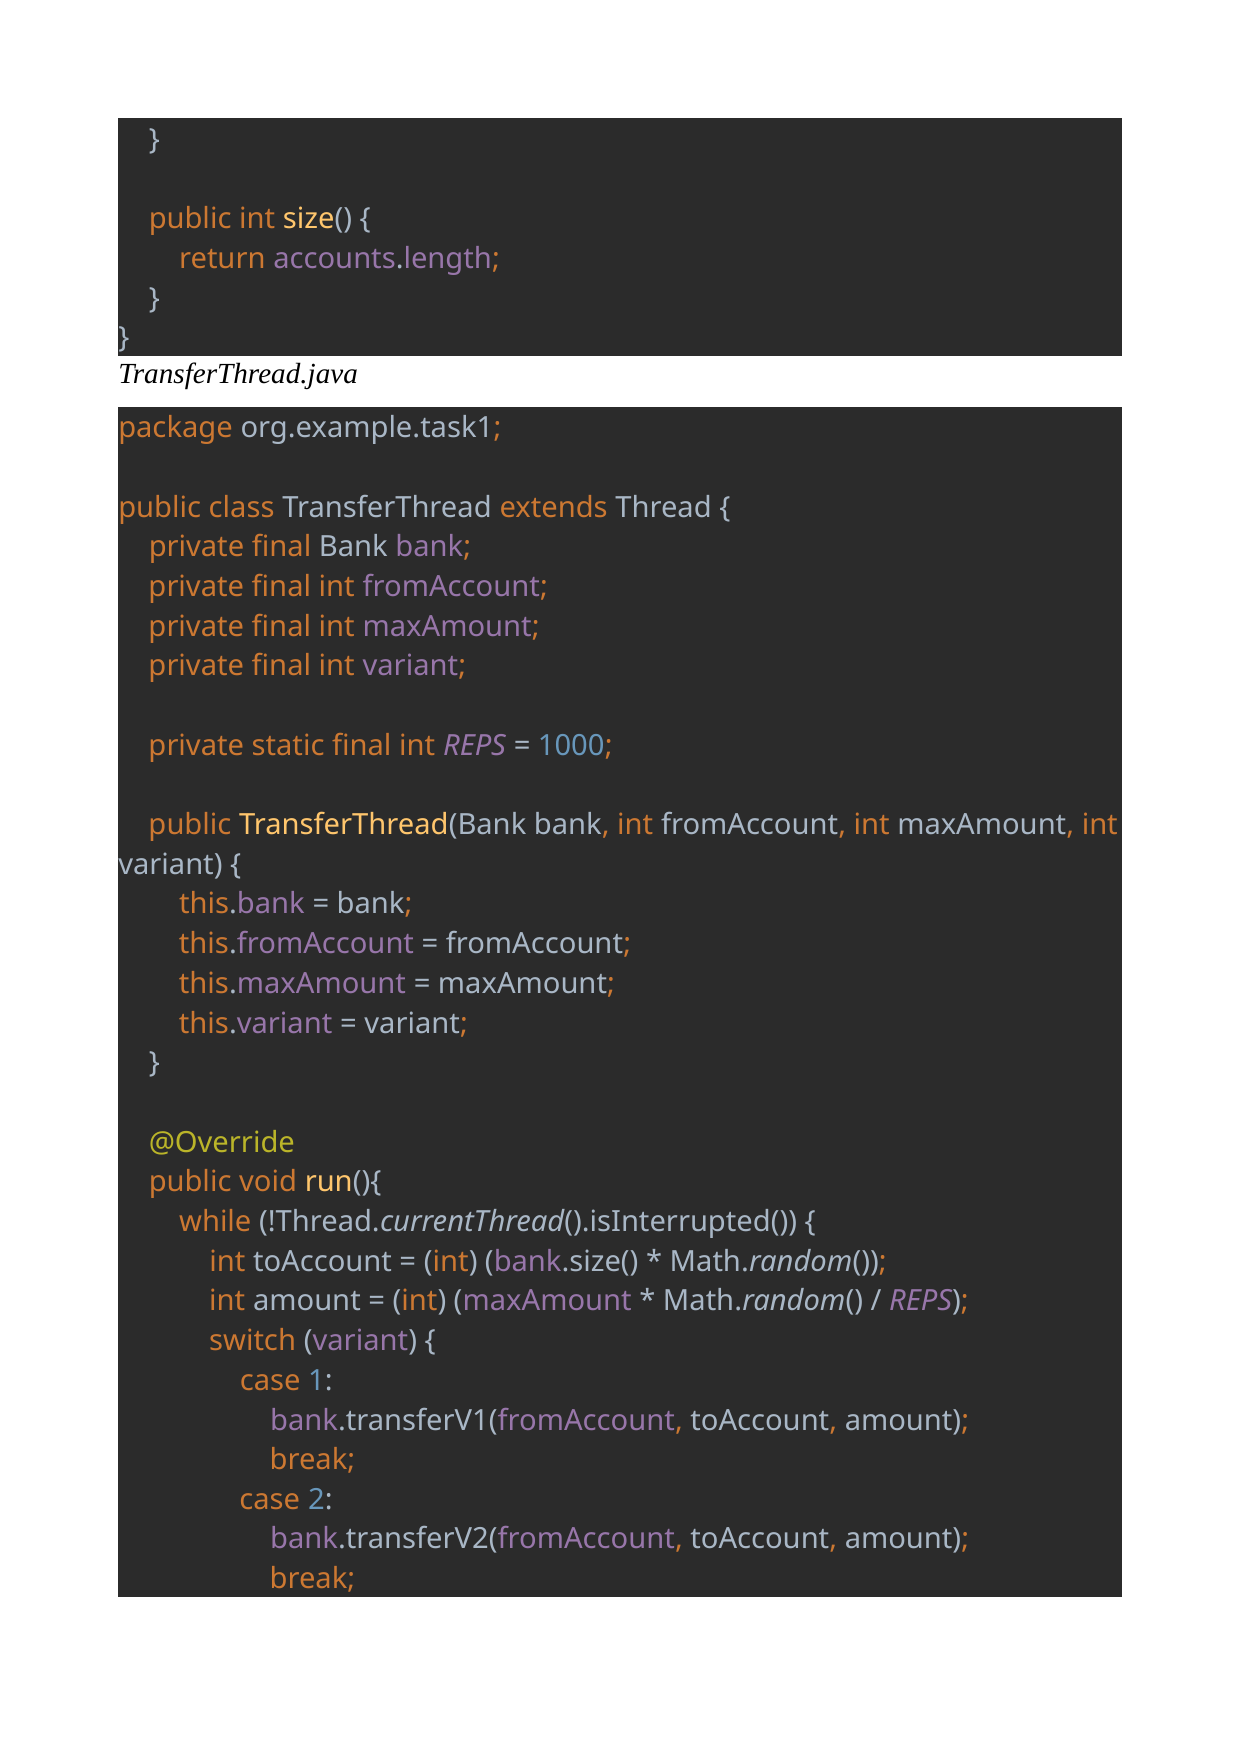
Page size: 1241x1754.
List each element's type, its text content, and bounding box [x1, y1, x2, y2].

text package org.example.task1; public class TransferThread extends Thread { private final Bank bank; private final int fromAccount; private final int maxAmount; private final int variant; private static final int REPS = 1000; public TransferThread(Bank bank, int fromAccount, int maxAmount, int variant) { this.bank = bank; this.fromAccount = fromAccount; this.maxAmount = maxAmount; this.variant = variant; } @Override public void run(){ while (!Thread.currentThread().isInterrupted()) { int toAccount = (int) (bank.size() * Math.random()); int amount = (int) (maxAmount * Math.random() / REPS); switch (variant) { case 1: bank.transferV1(fromAccount, toAccount, amount); break; case 2: bank.transferV2(fromAccount, toAccount, amount); break; [118, 407, 1122, 1597]
text } public int size() { return accounts.length; } } [118, 118, 1122, 356]
text TransferThread.java [118, 356, 1122, 390]
